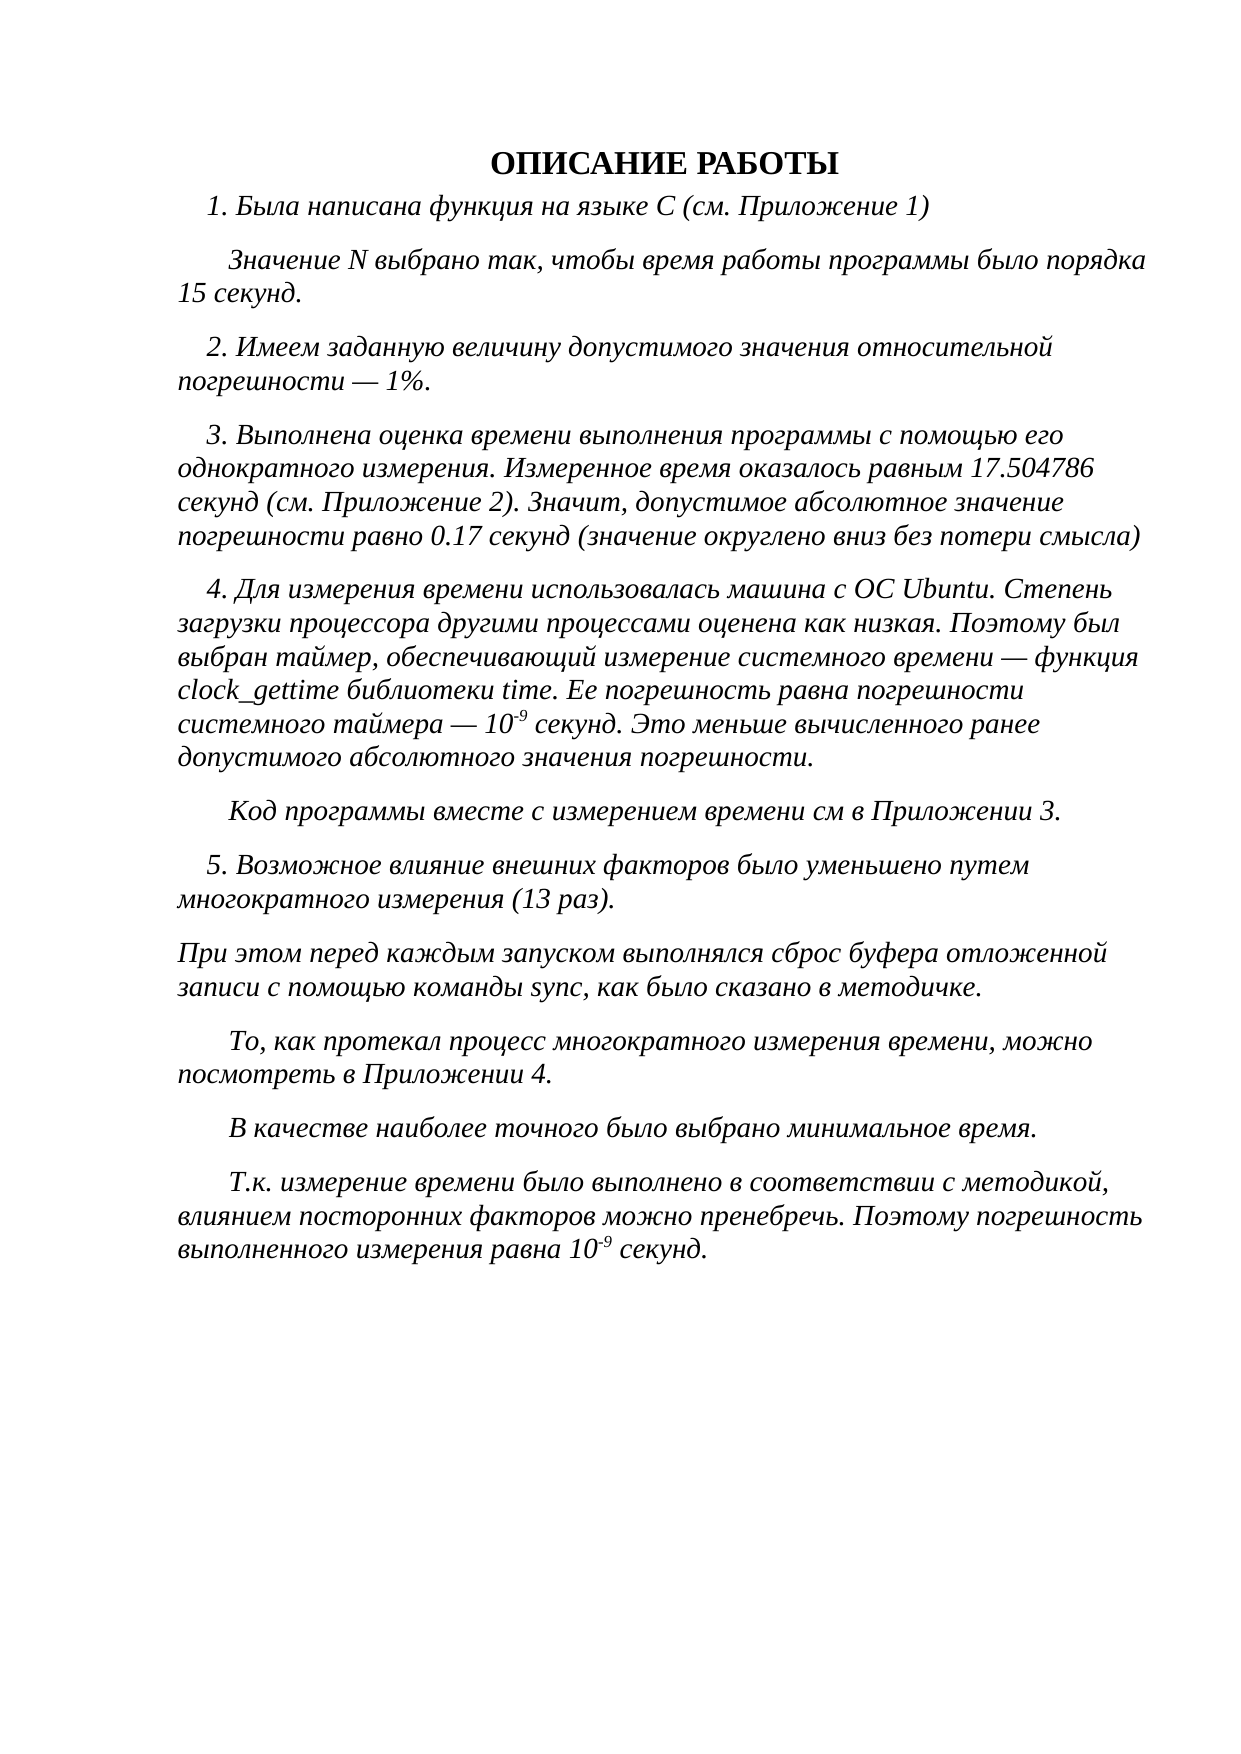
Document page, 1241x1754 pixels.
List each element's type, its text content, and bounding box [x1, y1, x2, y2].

text 4. Для измерения времени использовалась машина с ОС Ubuntu. Степень загрузки процессора другими процессами оценена как низкая. Поэтому был выбран таймер, обеспечивающий измерение системного времени — функция clock_gettime библиотеки time. Ее погрешность равна погрешности системного таймера — 10-9 секунд. Это меньше вычисленного ранее допустимого абсолютного значения погрешности. [177, 572, 1152, 773]
text 1. Была написана функция на языке C (см. Приложение 1) [177, 188, 1152, 221]
text В качестве наиболее точного было выбрано минимальное время. [177, 1110, 1152, 1144]
text 5. Возможное влияние внешних факторов было уменьшено путем многократного измерения (13 раз). [177, 847, 1152, 914]
text 3. Выполнена оценка времени выполнения программы с помощью его однократного измерения. Измеренное время оказалось равным 17.504786 секунд (см. Приложение 2). Значит, допустимое абсолютное значение погрешности равно 0.17 секунд (значение округлено вниз без потери смысла) [177, 417, 1152, 551]
text Значение N выбрано так, чтобы время работы программы было порядка 15 секунд. [177, 242, 1152, 309]
text Т.к. измерение времени было выполнено в соответствии с методикой, влиянием посторонних факторов можно пренебречь. Поэтому погрешность выполненного измерения равна 10-9 секунд. [177, 1164, 1152, 1265]
text 2. Имеем заданную величину допустимого значения относительной погрешности — 1%. [177, 329, 1152, 396]
subtitle ОПИСАНИЕ РАБОТЫ [177, 143, 1152, 181]
text При этом перед каждым запуском выполнялся сброс буфера отложенной записи с помощью команды sync, как было сказано в методичке. [177, 935, 1152, 1002]
text То, как протекал процесс многократного измерения времени, можно посмотреть в Приложении 4. [177, 1023, 1152, 1090]
text Код программы вместе с измерением времени см в Приложении 3. [177, 793, 1152, 827]
